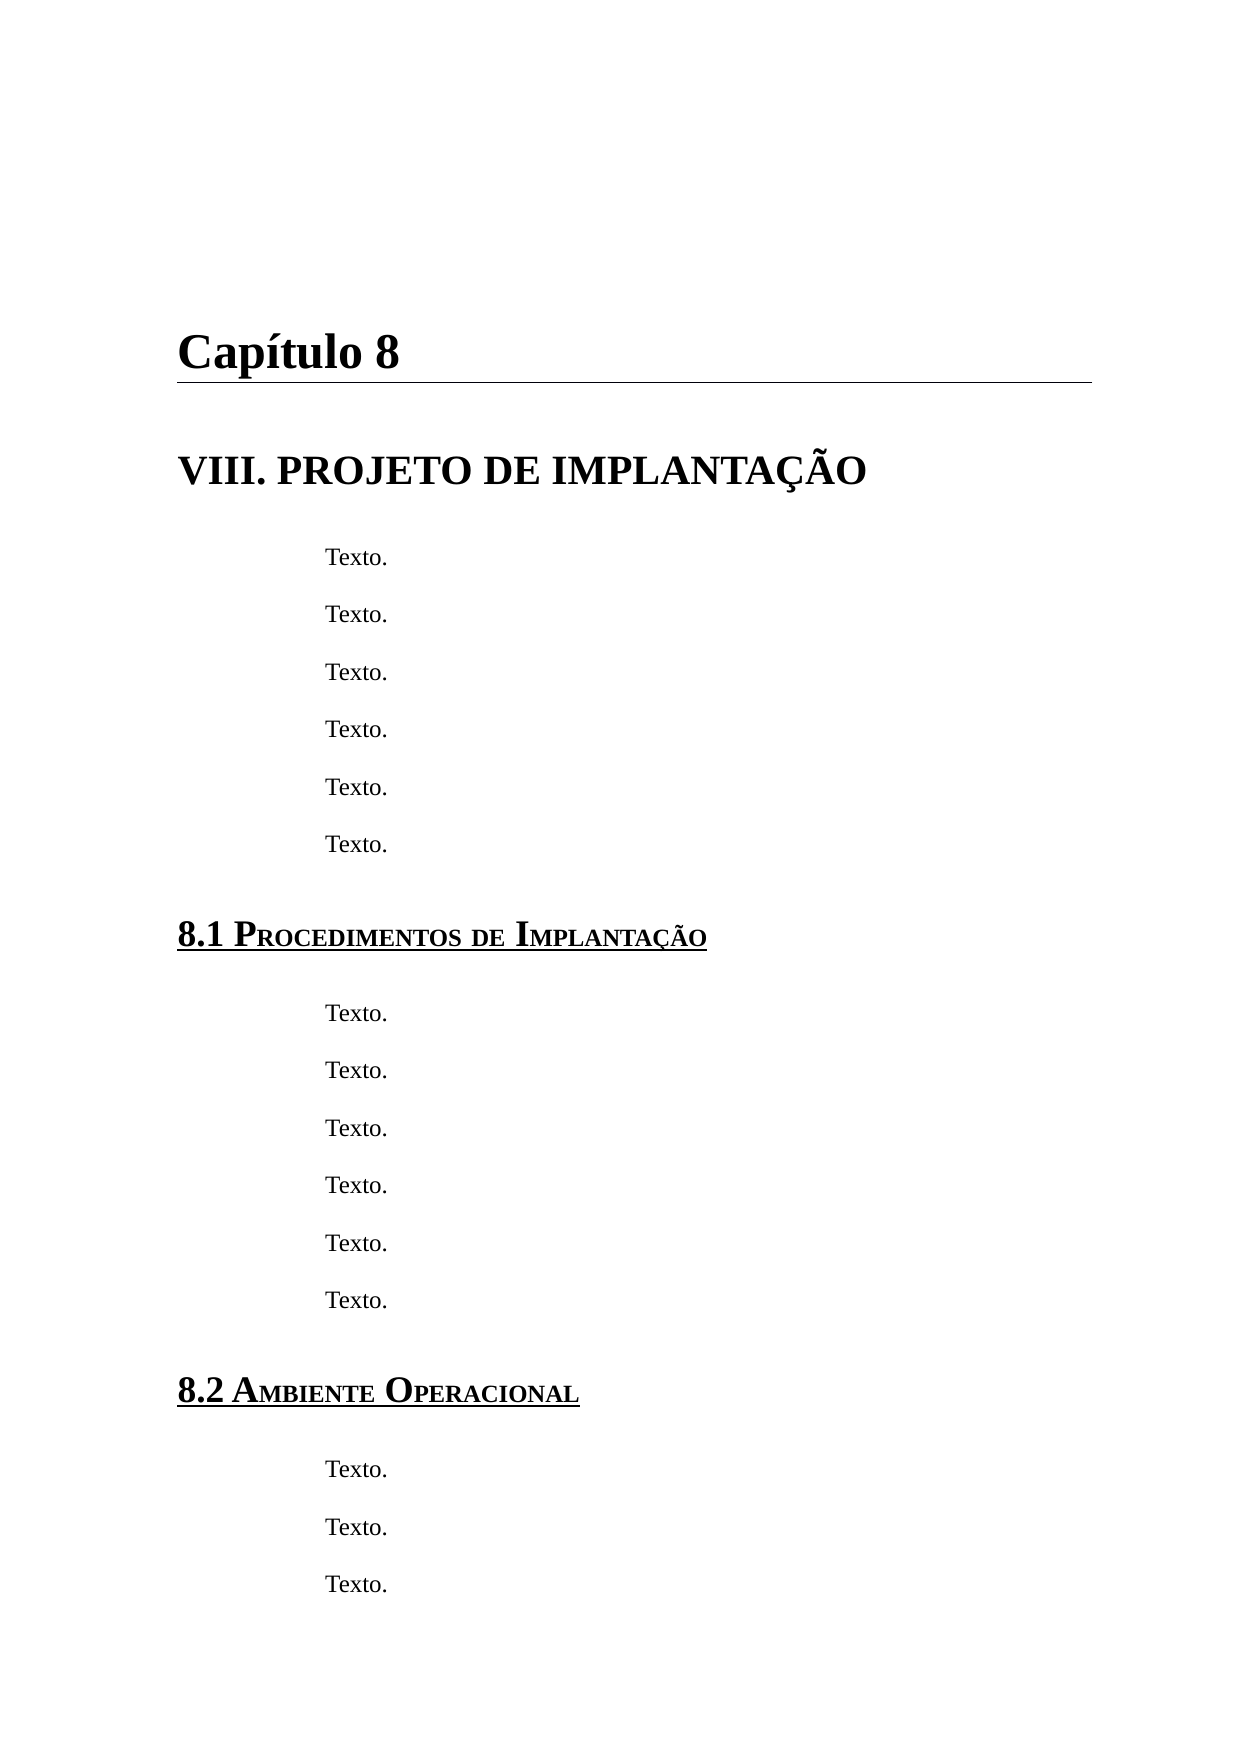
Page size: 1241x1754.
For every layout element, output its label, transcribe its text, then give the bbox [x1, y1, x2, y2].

text Texto. [177, 1285, 1092, 1314]
subtitle 8.2 Ambiente Operacional [177, 1368, 1092, 1411]
text Texto. [177, 1454, 1092, 1483]
text Texto. [177, 542, 1092, 570]
text Texto. [177, 657, 1092, 685]
text Capítulo 8 [177, 322, 1092, 382]
subtitle Viii. Projeto de implantação [177, 446, 1092, 494]
text Texto. [177, 1113, 1092, 1142]
text Texto. [177, 1055, 1092, 1084]
subtitle 8.1 Procedimentos de Implantação [177, 912, 1092, 955]
text Texto. [177, 1569, 1092, 1598]
text Texto. [177, 714, 1092, 743]
text Texto. [177, 772, 1092, 800]
text Texto. [177, 1170, 1092, 1199]
text Texto. [177, 1512, 1092, 1540]
text Texto. [177, 1228, 1092, 1257]
text Texto. [177, 998, 1092, 1027]
text Texto. [177, 829, 1092, 858]
text Texto. [177, 599, 1092, 628]
